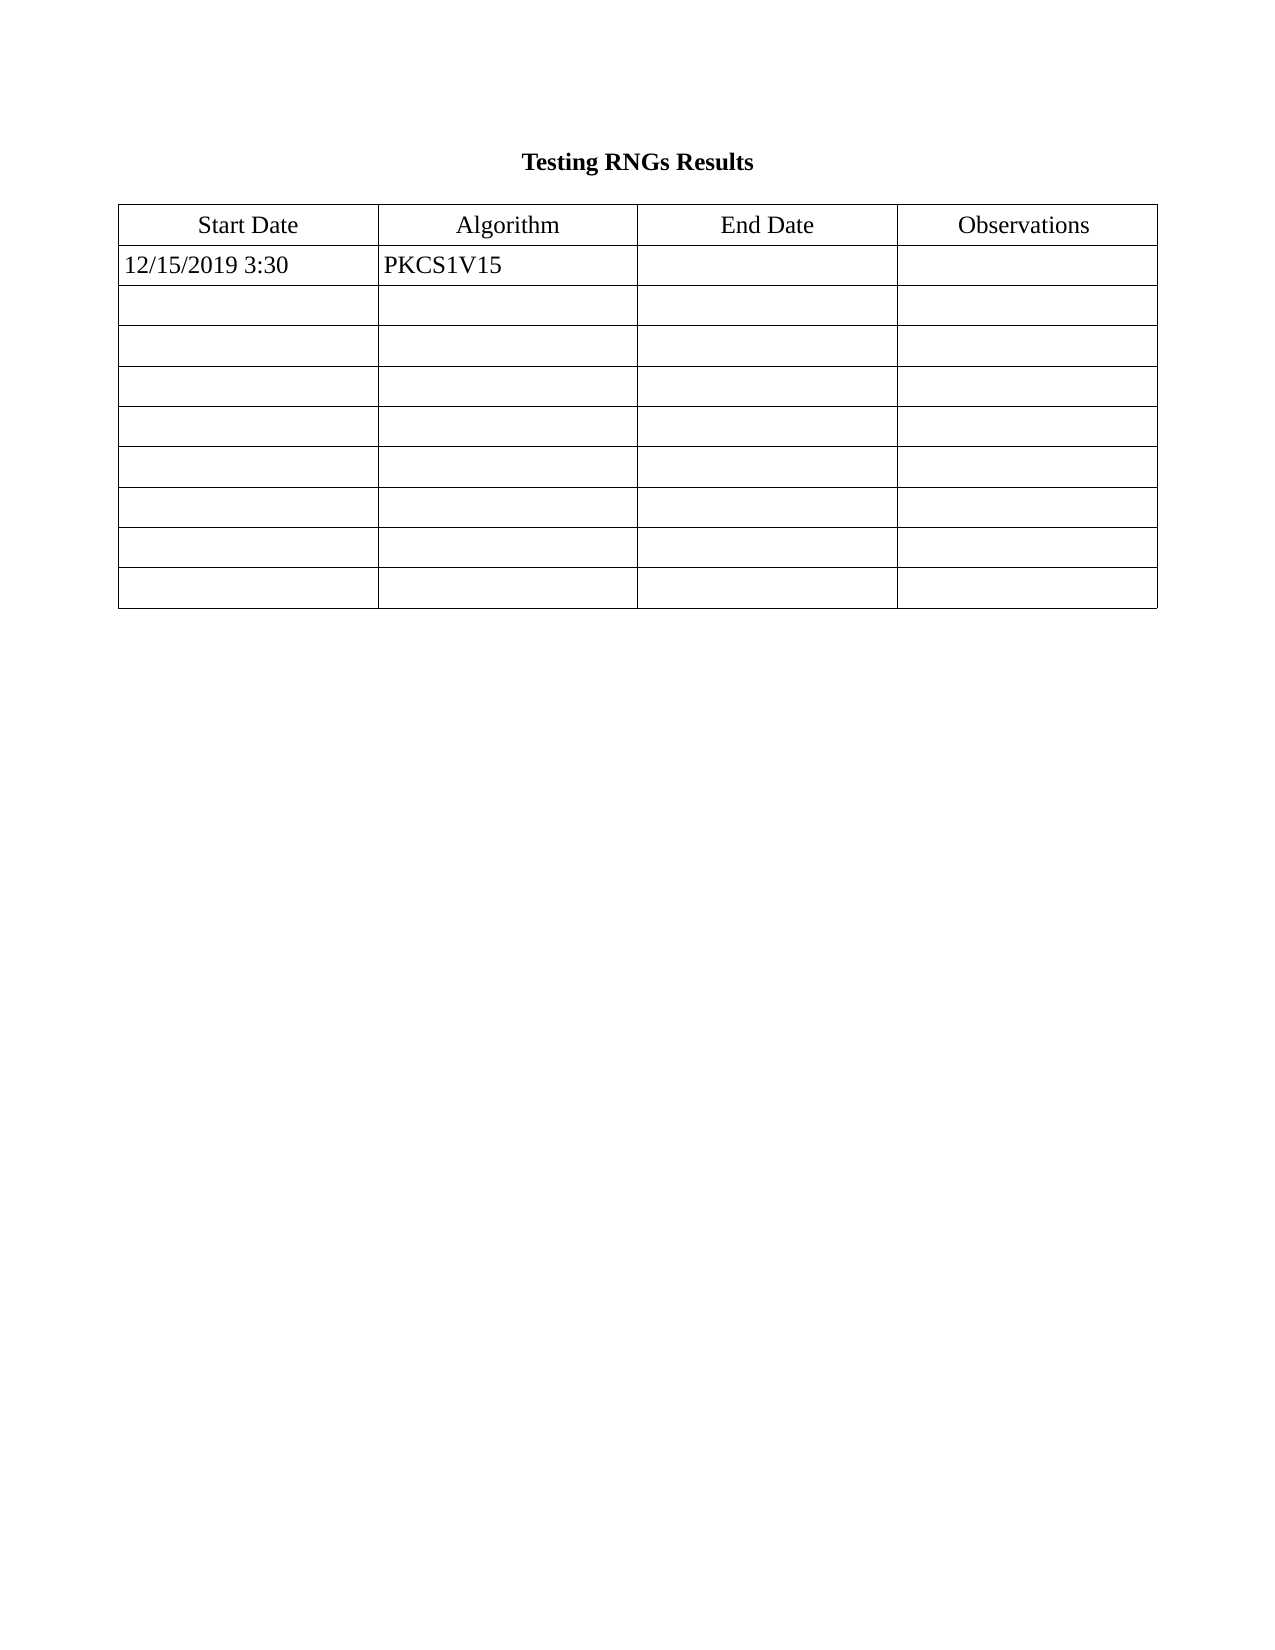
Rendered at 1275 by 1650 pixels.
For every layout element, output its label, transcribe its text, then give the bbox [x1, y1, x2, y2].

table_cell [379, 286, 637, 325]
table_cell [898, 447, 1157, 487]
table_cell 12/15/2019 3:30 [119, 246, 378, 285]
table_cell [379, 488, 637, 527]
table_cell [898, 326, 1157, 366]
table_cell PKCS1V15 [379, 246, 637, 285]
table_cell [119, 286, 378, 325]
table_cell [379, 528, 637, 567]
table_cell [638, 407, 897, 446]
text Testing RNGs Results [118, 147, 1157, 176]
table_cell [898, 367, 1157, 406]
table_header Start Date [119, 205, 378, 245]
table_cell [119, 568, 378, 607]
table_cell [379, 407, 637, 446]
table_cell [638, 528, 897, 567]
table_cell [898, 488, 1157, 527]
table_cell [898, 407, 1157, 446]
table_cell [638, 246, 897, 285]
table_cell [898, 286, 1157, 325]
table_cell [119, 528, 378, 567]
table_cell [898, 246, 1157, 285]
table_cell [379, 326, 637, 366]
table_cell [119, 447, 378, 487]
table_cell [898, 528, 1157, 567]
table_cell [119, 367, 378, 406]
table_cell [119, 407, 378, 446]
table_header End Date [638, 205, 897, 245]
table_cell [119, 326, 378, 366]
table_cell [638, 326, 897, 366]
table_cell [638, 286, 897, 325]
table_header Algorithm [379, 205, 637, 245]
table_cell [638, 568, 897, 607]
table_cell [638, 447, 897, 487]
table_cell [379, 367, 637, 406]
table_cell [119, 488, 378, 527]
table_header Observations [898, 205, 1157, 245]
table_cell [898, 568, 1157, 607]
table_cell [379, 568, 637, 607]
table_cell [379, 447, 637, 487]
table_cell [638, 367, 897, 406]
table_cell [638, 488, 897, 527]
